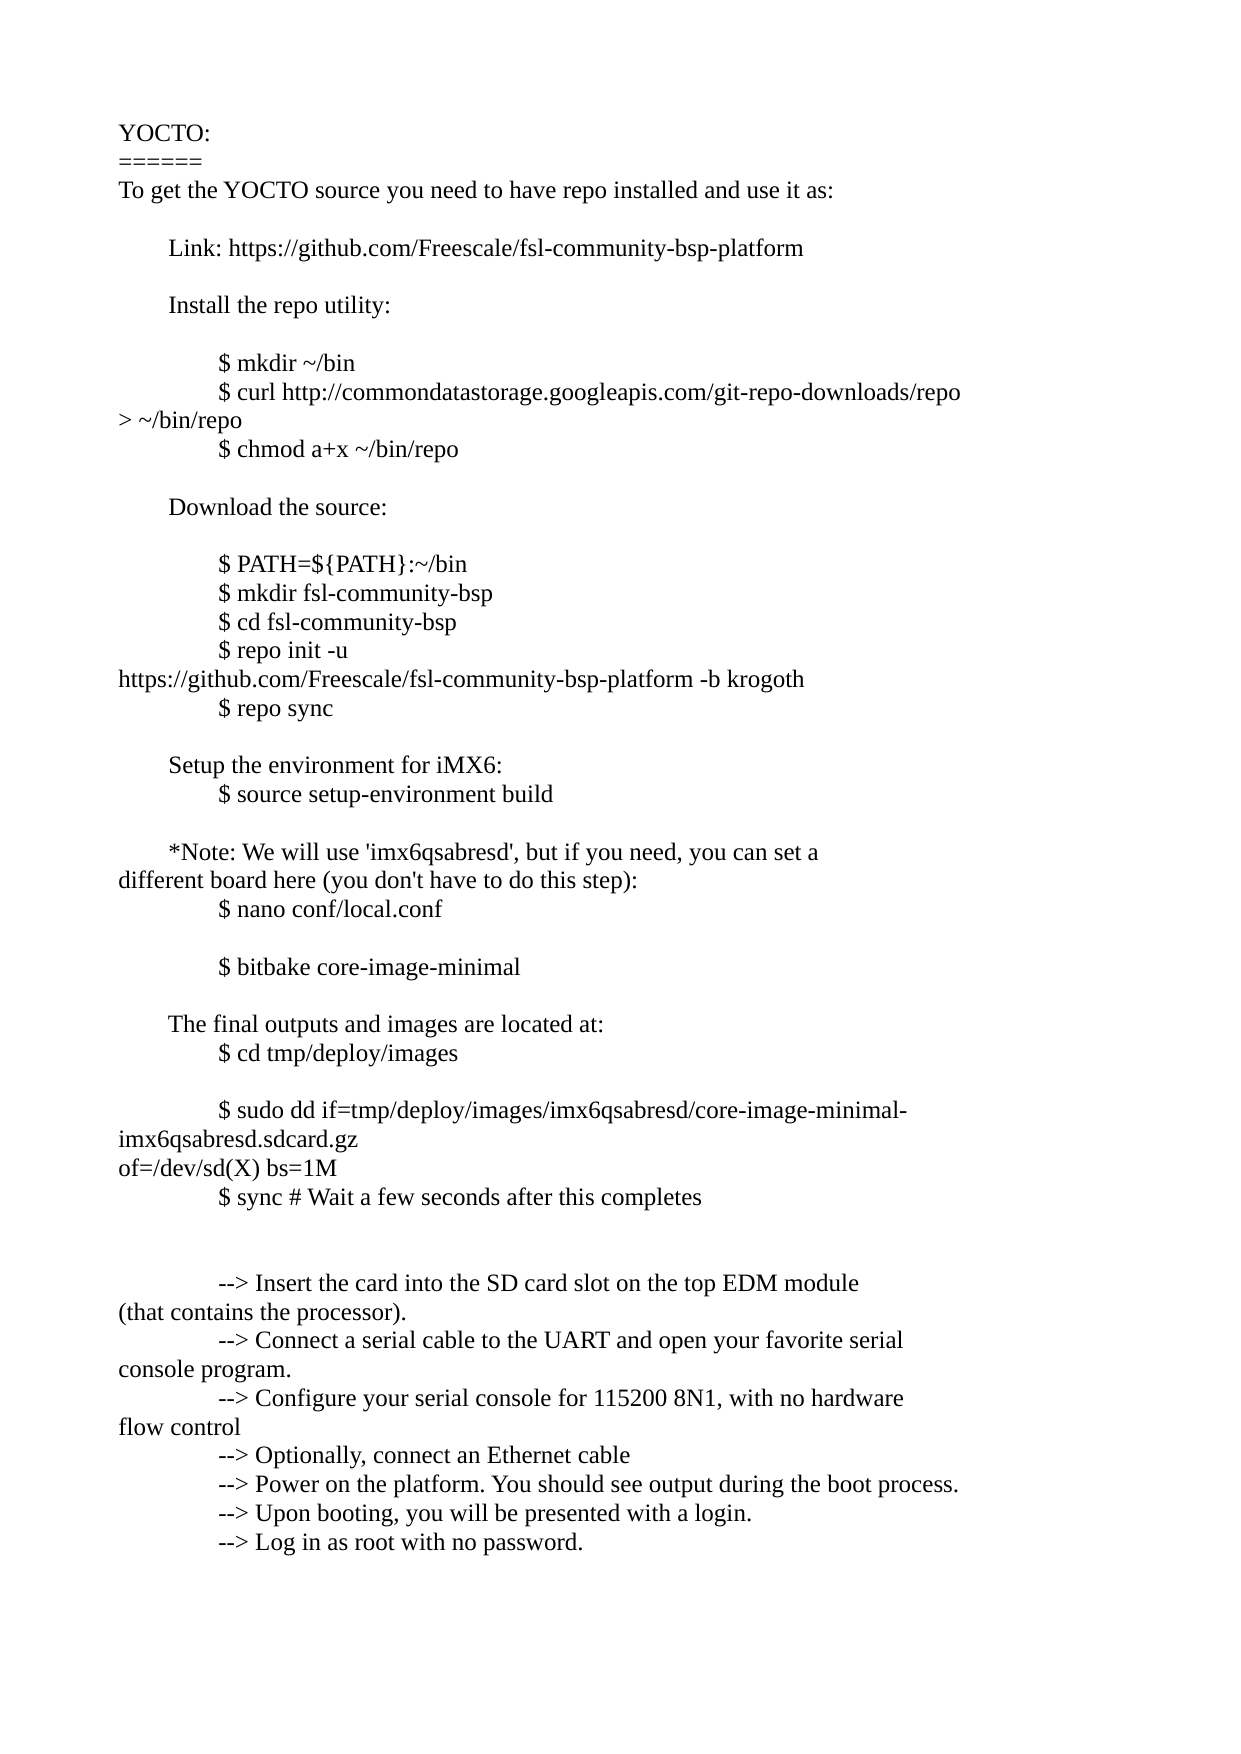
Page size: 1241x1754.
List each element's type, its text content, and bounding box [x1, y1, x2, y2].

text $ PATH=${PATH}:~/bin [118, 549, 1122, 578]
text The final outputs and images are located at: [118, 1009, 1122, 1038]
text Setup the environment for iMX6: [118, 751, 1122, 779]
text --> Optionally, connect an Ethernet cable [118, 1441, 1122, 1469]
text $ cd tmp/deploy/images [118, 1038, 1122, 1067]
text $ sync # Wait a few seconds after this completes [118, 1182, 1122, 1211]
text flow control [118, 1412, 1122, 1441]
text $ mkdir fsl-community-bsp [118, 578, 1122, 607]
text $ sudo dd if=tmp/deploy/images/imx6qsabresd/core-image-minimal-imx6qsabresd.sdcard.gz [118, 1096, 1122, 1153]
text $ mkdir ~/bin [118, 348, 1122, 377]
text --> Configure your serial console for 115200 8N1, with no hardware [118, 1383, 1122, 1412]
text --> Insert the card into the SD card slot on the top EDM module [118, 1268, 1122, 1297]
text $ chmod a+x ~/bin/repo [118, 434, 1122, 463]
text --> Log in as root with no password. [118, 1527, 1122, 1556]
text Install the repo utility: [118, 291, 1122, 319]
text (that contains the processor). [118, 1297, 1122, 1326]
text $ repo sync [118, 693, 1122, 722]
text $ repo init -u [118, 636, 1122, 664]
text --> Upon booting, you will be presented with a login. [118, 1498, 1122, 1527]
text To get the YOCTO source you need to have repo installed and use it as: [118, 176, 1122, 204]
text Link: https://github.com/Freescale/fsl-community-bsp-platform [118, 233, 1122, 262]
text $ cd fsl-community-bsp [118, 607, 1122, 636]
text > ~/bin/repo [118, 406, 1122, 434]
text $ curl http://commondatastorage.googleapis.com/git-repo-downloads/repo [118, 377, 1122, 406]
text different board here (you don't have to do this step): [118, 866, 1122, 894]
text $ source setup-environment build [118, 779, 1122, 808]
text console program. [118, 1354, 1122, 1383]
text of=/dev/sd(X) bs=1M [118, 1153, 1122, 1182]
text https://github.com/Freescale/fsl-community-bsp-platform -b krogoth [118, 664, 1122, 693]
text $ nano conf/local.conf [118, 894, 1122, 923]
text Download the source: [118, 492, 1122, 521]
text --> Connect a serial cable to the UART and open your favorite serial [118, 1326, 1122, 1354]
text $ bitbake core-image-minimal [118, 952, 1122, 981]
text --> Power on the platform. You should see output during the boot process. [118, 1469, 1122, 1498]
text *Note: We will use 'imx6qsabresd', but if you need, you can set a [118, 837, 1122, 866]
text YOCTO: [118, 118, 1122, 147]
text ====== [118, 147, 1122, 176]
